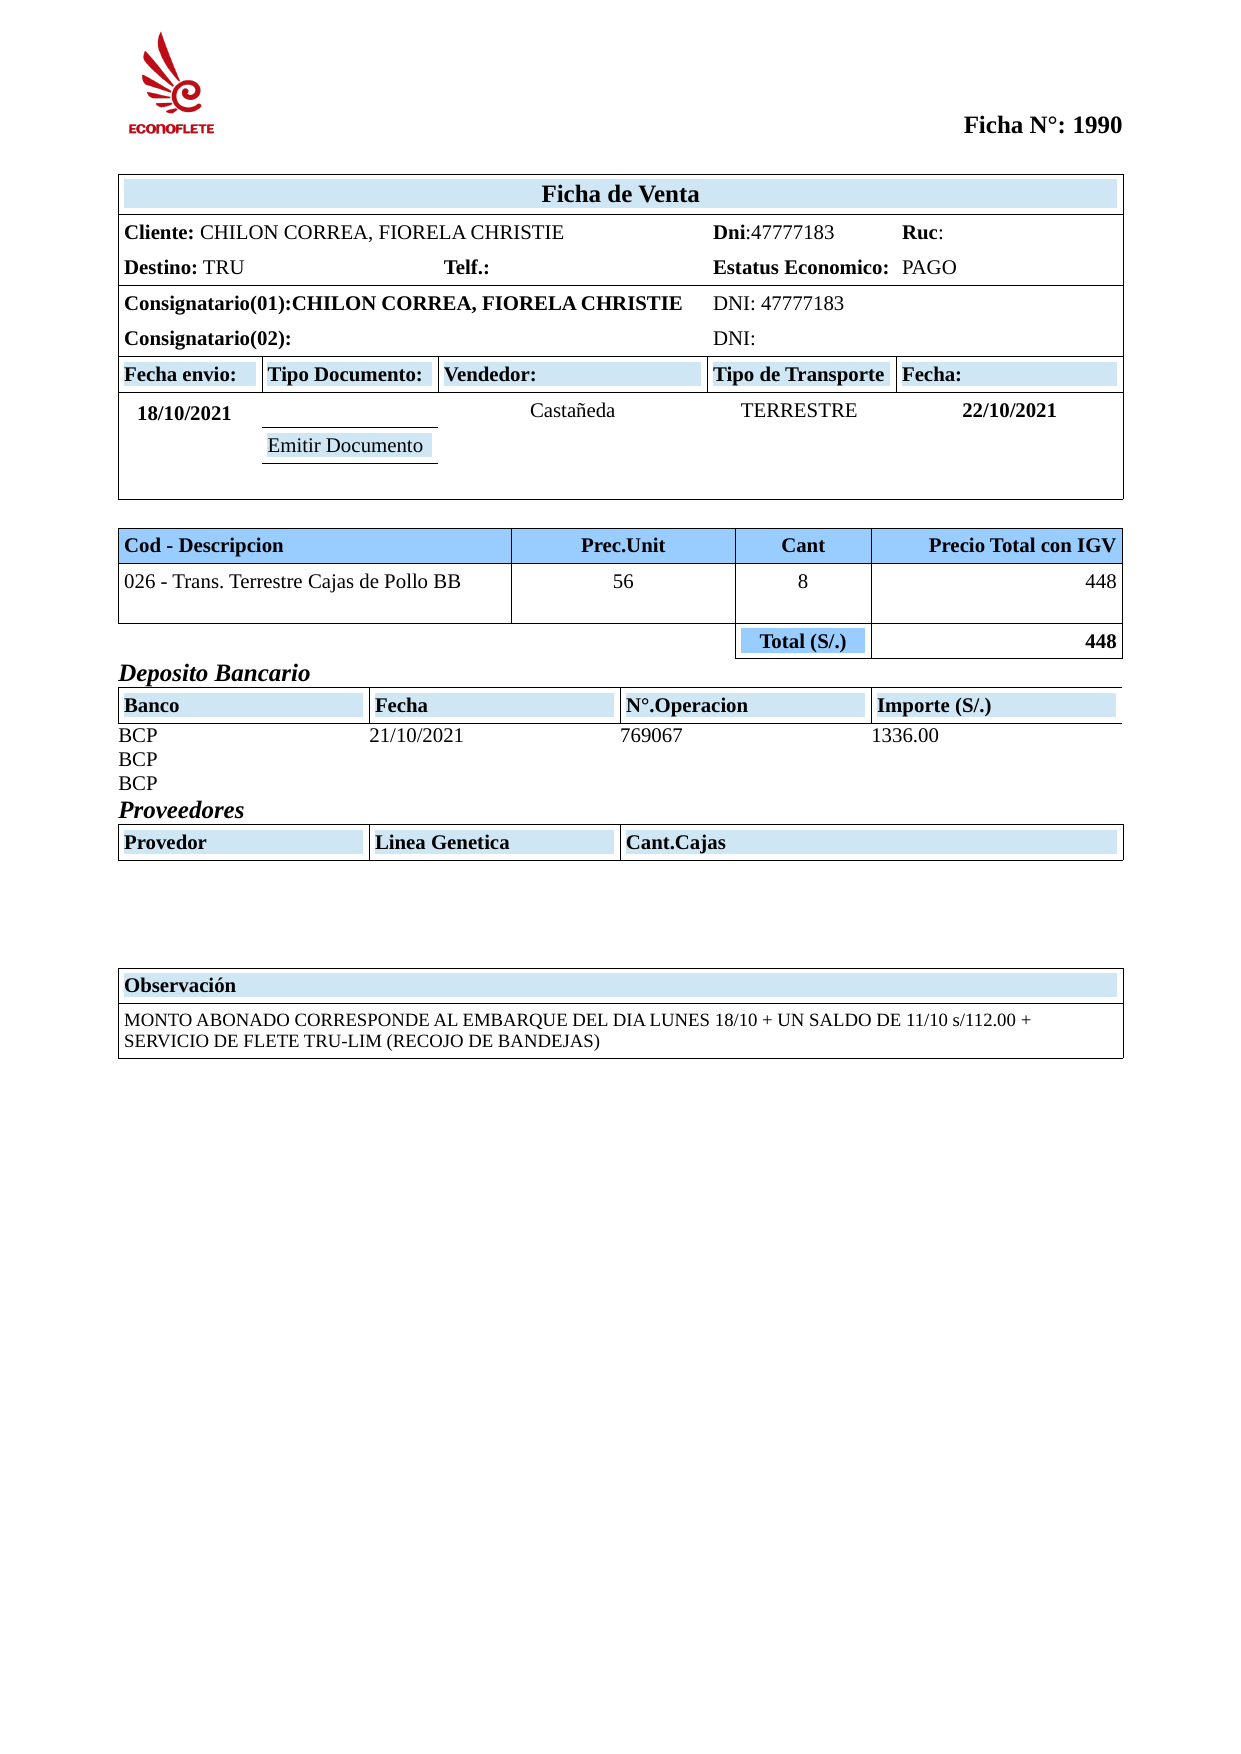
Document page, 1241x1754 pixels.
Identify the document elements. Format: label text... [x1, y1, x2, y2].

table_cell [369, 946, 620, 967]
table_cell [620, 881, 1123, 903]
table_cell [620, 861, 1123, 881]
table_cell Vendedor: [439, 357, 707, 392]
table_cell DNI: 47777183 [707, 286, 1123, 321]
table_header Importe (S/.) [872, 688, 1122, 723]
table_cell Castañeda [438, 393, 707, 498]
table_header N°.Operacion [621, 688, 871, 723]
table_cell 769067 [620, 724, 871, 747]
table_cell Dni:47777183 [707, 215, 896, 249]
table_cell [118, 903, 369, 924]
table_header Precio Total con IGV [872, 529, 1122, 563]
table_cell BCP [118, 724, 369, 747]
table_cell [620, 771, 871, 795]
table_header Cant [736, 529, 871, 563]
table_cell MONTO ABONADO CORRESPONDE AL EMBARQUE DEL DIA LUNES 18/10 + UN SALDO DE 11/10 s/112.00 + SERVICIO DE FLETE TRU-LIM (RECOJO DE BANDEJAS) [119, 1004, 1123, 1058]
table_cell Emitir Documento [262, 428, 438, 463]
table_header Fecha [370, 688, 620, 723]
table_cell 18/10/2021 [119, 393, 262, 498]
table_cell 22/10/2021 [896, 393, 1123, 498]
table_cell BCP [118, 771, 369, 795]
table_cell Fecha envio: [119, 357, 262, 392]
table_cell [511, 624, 735, 658]
table_cell [118, 946, 369, 967]
table_cell 448 [872, 624, 1122, 658]
table_cell [118, 861, 369, 881]
table_cell Total (S/.) [736, 624, 871, 658]
table_cell [262, 464, 438, 498]
table_cell [369, 924, 620, 946]
table_cell [369, 861, 620, 881]
text Proveedores [118, 795, 1122, 824]
table_cell 448 [872, 564, 1122, 623]
table_cell 026 - Trans. Terrestre Cajas de Pollo BB [119, 564, 511, 623]
table_cell [871, 771, 1122, 795]
table_cell Telf.: [438, 249, 707, 285]
table_cell Consignatario(01):CHILON CORREA, FIORELA CHRISTIE [119, 286, 707, 321]
table_header Linea Genetica [370, 825, 620, 859]
table_cell [620, 946, 1123, 967]
table_header Provedor [119, 825, 369, 859]
table_cell Tipo de Transporte [708, 357, 896, 392]
table_cell [369, 771, 620, 795]
table_cell [369, 881, 620, 903]
table_cell [369, 903, 620, 924]
table_cell Destino: TRU [119, 249, 438, 285]
table_cell Estatus Economico: [707, 249, 896, 285]
table_cell 56 [512, 564, 735, 623]
table_header Cod - Descripcion [119, 529, 511, 563]
table_cell [118, 924, 369, 946]
table_header Prec.Unit [512, 529, 735, 563]
table_header Ficha de Venta [119, 175, 1123, 214]
table_cell DNI: [707, 321, 1123, 356]
table_cell Cliente: CHILON CORREA, FIORELA CHRISTIE [119, 215, 707, 249]
table_cell [620, 747, 871, 771]
table_cell 1336.00 [871, 724, 1122, 747]
table_cell BCP [118, 747, 369, 771]
table_cell 8 [736, 564, 871, 623]
table_header Cant.Cajas [621, 825, 1123, 859]
table_cell Tipo Documento: [263, 357, 438, 392]
table_cell [262, 393, 438, 427]
table_cell PAGO [896, 249, 1123, 285]
text Deposito Bancario [118, 658, 1122, 687]
table_cell [369, 747, 620, 771]
picture [118, 31, 225, 134]
table_cell 21/10/2021 [369, 724, 620, 747]
table_cell [871, 747, 1122, 771]
table_cell [118, 624, 511, 658]
table_header Observación [119, 969, 1123, 1003]
table_cell Consignatario(02): [119, 321, 707, 356]
table_cell [620, 903, 1123, 924]
table_cell TERRESTRE [707, 393, 896, 498]
table_cell [118, 881, 369, 903]
table_cell Ruc: [896, 215, 1123, 249]
table_cell [620, 924, 1123, 946]
table_cell Fecha: [897, 357, 1123, 392]
table_header Banco [119, 688, 369, 723]
